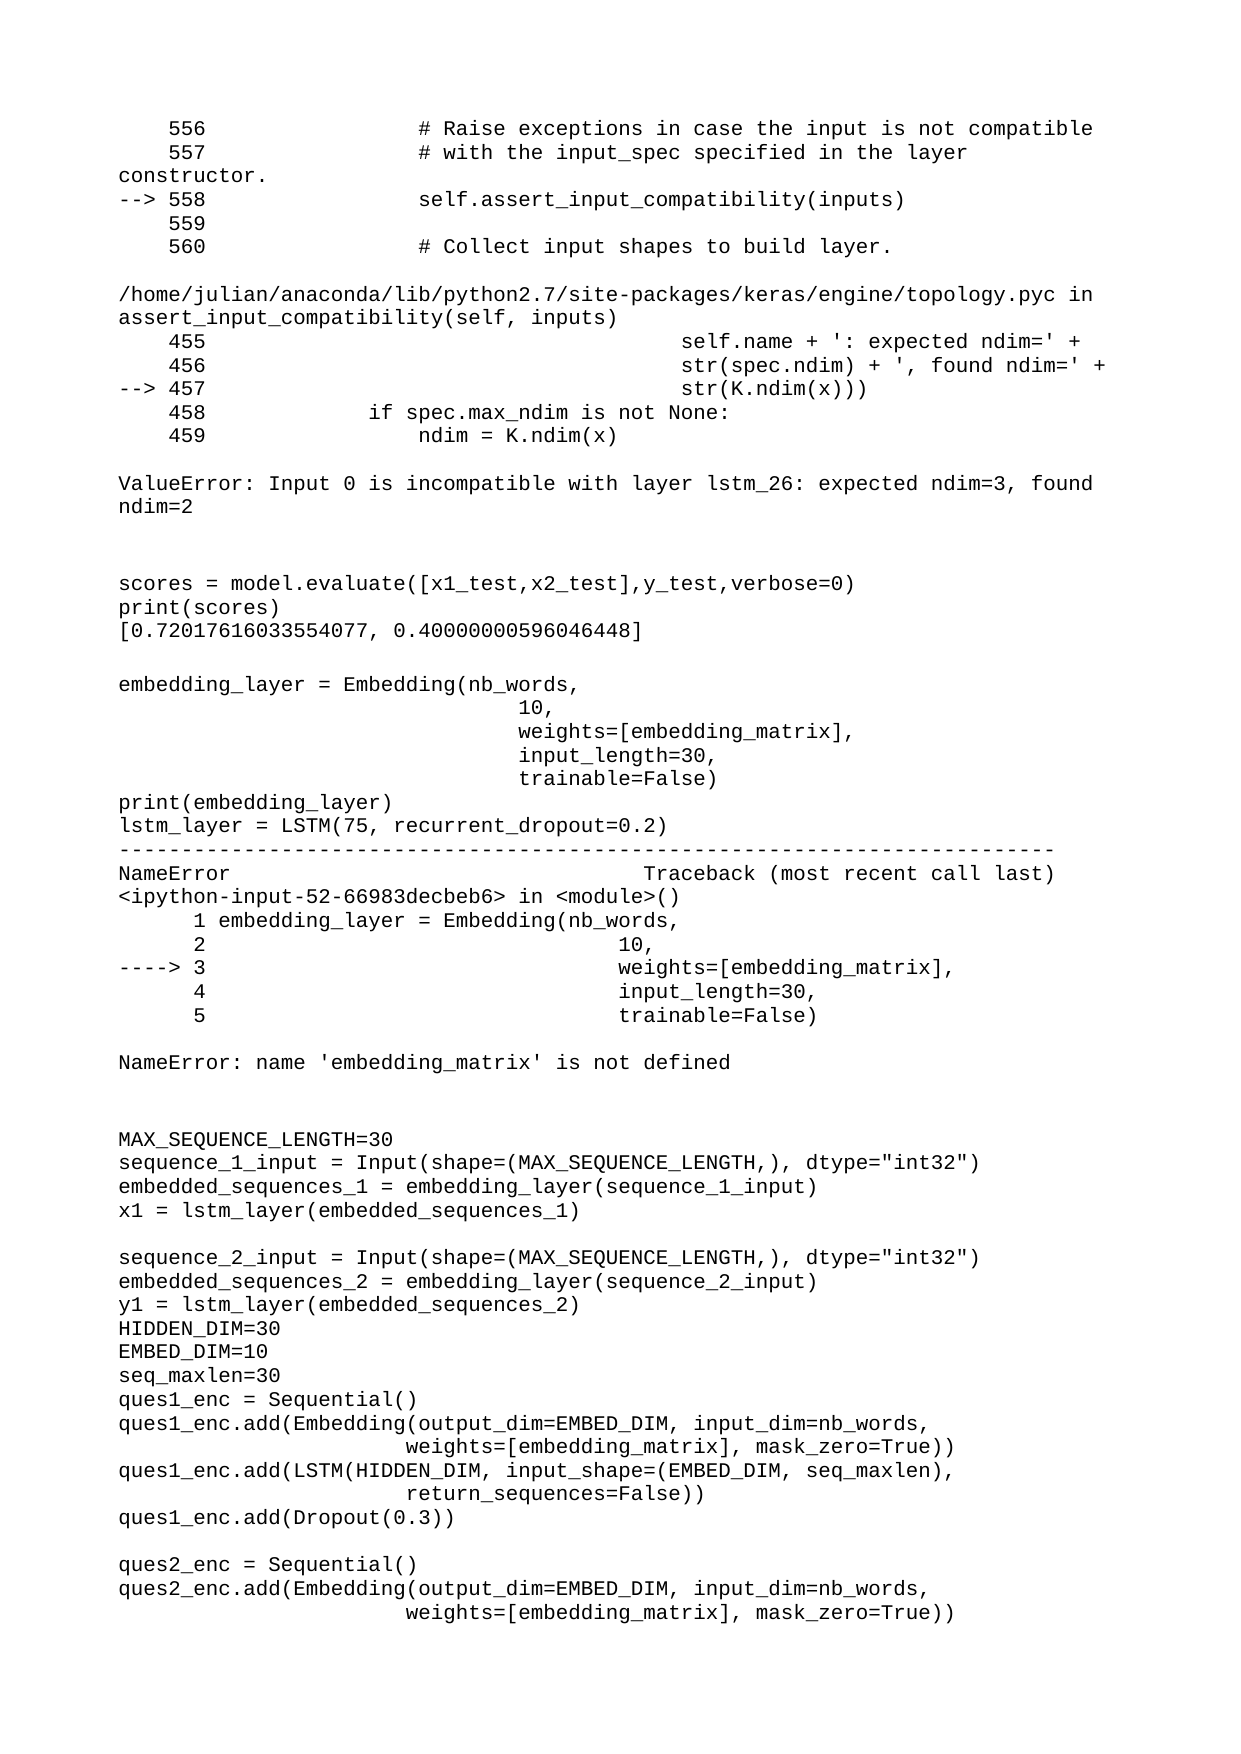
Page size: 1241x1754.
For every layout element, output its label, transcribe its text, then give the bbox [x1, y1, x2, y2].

text 459 ndim = K.ndim(x) [118, 426, 1122, 449]
text ques1_enc.add(Embedding(output_dim=EMBED_DIM, input_dim=nb_words, [118, 1412, 1122, 1436]
text lstm_layer = LSTM(75, recurrent_dropout=0.2) [118, 816, 1122, 839]
text /home/julian/anaconda/lib/python2.7/site-packages/keras/engine/topology.pyc in assert_input_compatibility(self, inputs) [118, 284, 1122, 331]
text weights=[embedding_matrix], mask_zero=True)) [118, 1602, 1122, 1625]
text y1 = lstm_layer(embedded_sequences_2) [118, 1294, 1122, 1318]
text --> 457 str(K.ndim(x))) [118, 378, 1122, 402]
text ----> 3 weights=[embedding_matrix], [118, 957, 1122, 981]
text weights=[embedding_matrix], [118, 721, 1122, 744]
text input_length=30, [118, 744, 1122, 768]
text weights=[embedding_matrix], mask_zero=True)) [118, 1436, 1122, 1460]
text embedded_sequences_1 = embedding_layer(sequence_1_input) [118, 1176, 1122, 1200]
text --------------------------------------------------------------------------- [118, 839, 1122, 863]
text 559 [118, 213, 1122, 236]
text <ipython-input-52-66983decbeb6> in <module>() [118, 886, 1122, 910]
text 2 10, [118, 934, 1122, 957]
text 556 # Raise exceptions in case the input is not compatible [118, 118, 1122, 142]
text scores = model.evaluate([x1_test,x2_test],y_test,verbose=0) [118, 573, 1122, 597]
text print(scores) [118, 597, 1122, 621]
text return_sequences=False)) [118, 1483, 1122, 1507]
text embedding_layer = Embedding(nb_words, [118, 674, 1122, 697]
text ques1_enc.add(LSTM(HIDDEN_DIM, input_shape=(EMBED_DIM, seq_maxlen), [118, 1460, 1122, 1483]
text print(embedding_layer) [118, 792, 1122, 816]
text seq_maxlen=30 [118, 1365, 1122, 1389]
text sequence_2_input = Input(shape=(MAX_SEQUENCE_LENGTH,), dtype="int32") [118, 1247, 1122, 1271]
text 557 # with the input_spec specified in the layer constructor. [118, 142, 1122, 189]
text sequence_1_input = Input(shape=(MAX_SEQUENCE_LENGTH,), dtype="int32") [118, 1152, 1122, 1176]
text ques2_enc.add(Embedding(output_dim=EMBED_DIM, input_dim=nb_words, [118, 1578, 1122, 1602]
text --> 558 self.assert_input_compatibility(inputs) [118, 189, 1122, 213]
text x1 = lstm_layer(embedded_sequences_1) [118, 1200, 1122, 1223]
text 5 trainable=False) [118, 1005, 1122, 1028]
text 560 # Collect input shapes to build layer. [118, 236, 1122, 260]
text ​ [118, 1223, 1122, 1247]
text 1 embedding_layer = Embedding(nb_words, [118, 910, 1122, 934]
text HIDDEN_DIM=30 [118, 1318, 1122, 1342]
text ques1_enc = Sequential() [118, 1389, 1122, 1412]
text NameError Traceback (most recent call last) [118, 863, 1122, 886]
text NameError: name 'embedding_matrix' is not defined [118, 1052, 1122, 1076]
text [0.72017616033554077, 0.40000000596046448] [118, 621, 1122, 644]
text 4 input_length=30, [118, 981, 1122, 1005]
text embedded_sequences_2 = embedding_layer(sequence_2_input) [118, 1271, 1122, 1294]
text trainable=False) [118, 768, 1122, 792]
text 455 self.name + ': expected ndim=' + [118, 331, 1122, 354]
text EMBED_DIM=10 [118, 1342, 1122, 1365]
text 10, [118, 697, 1122, 721]
text ValueError: Input 0 is incompatible with layer lstm_26: expected ndim=3, found ndim=2 [118, 473, 1122, 520]
text ques2_enc = Sequential() [118, 1554, 1122, 1578]
text ques1_enc.add(Dropout(0.3)) [118, 1507, 1122, 1531]
text 456 str(spec.ndim) + ', found ndim=' + [118, 354, 1122, 378]
text 458 if spec.max_ndim is not None: [118, 402, 1122, 426]
text MAX_SEQUENCE_LENGTH=30 [118, 1129, 1122, 1152]
